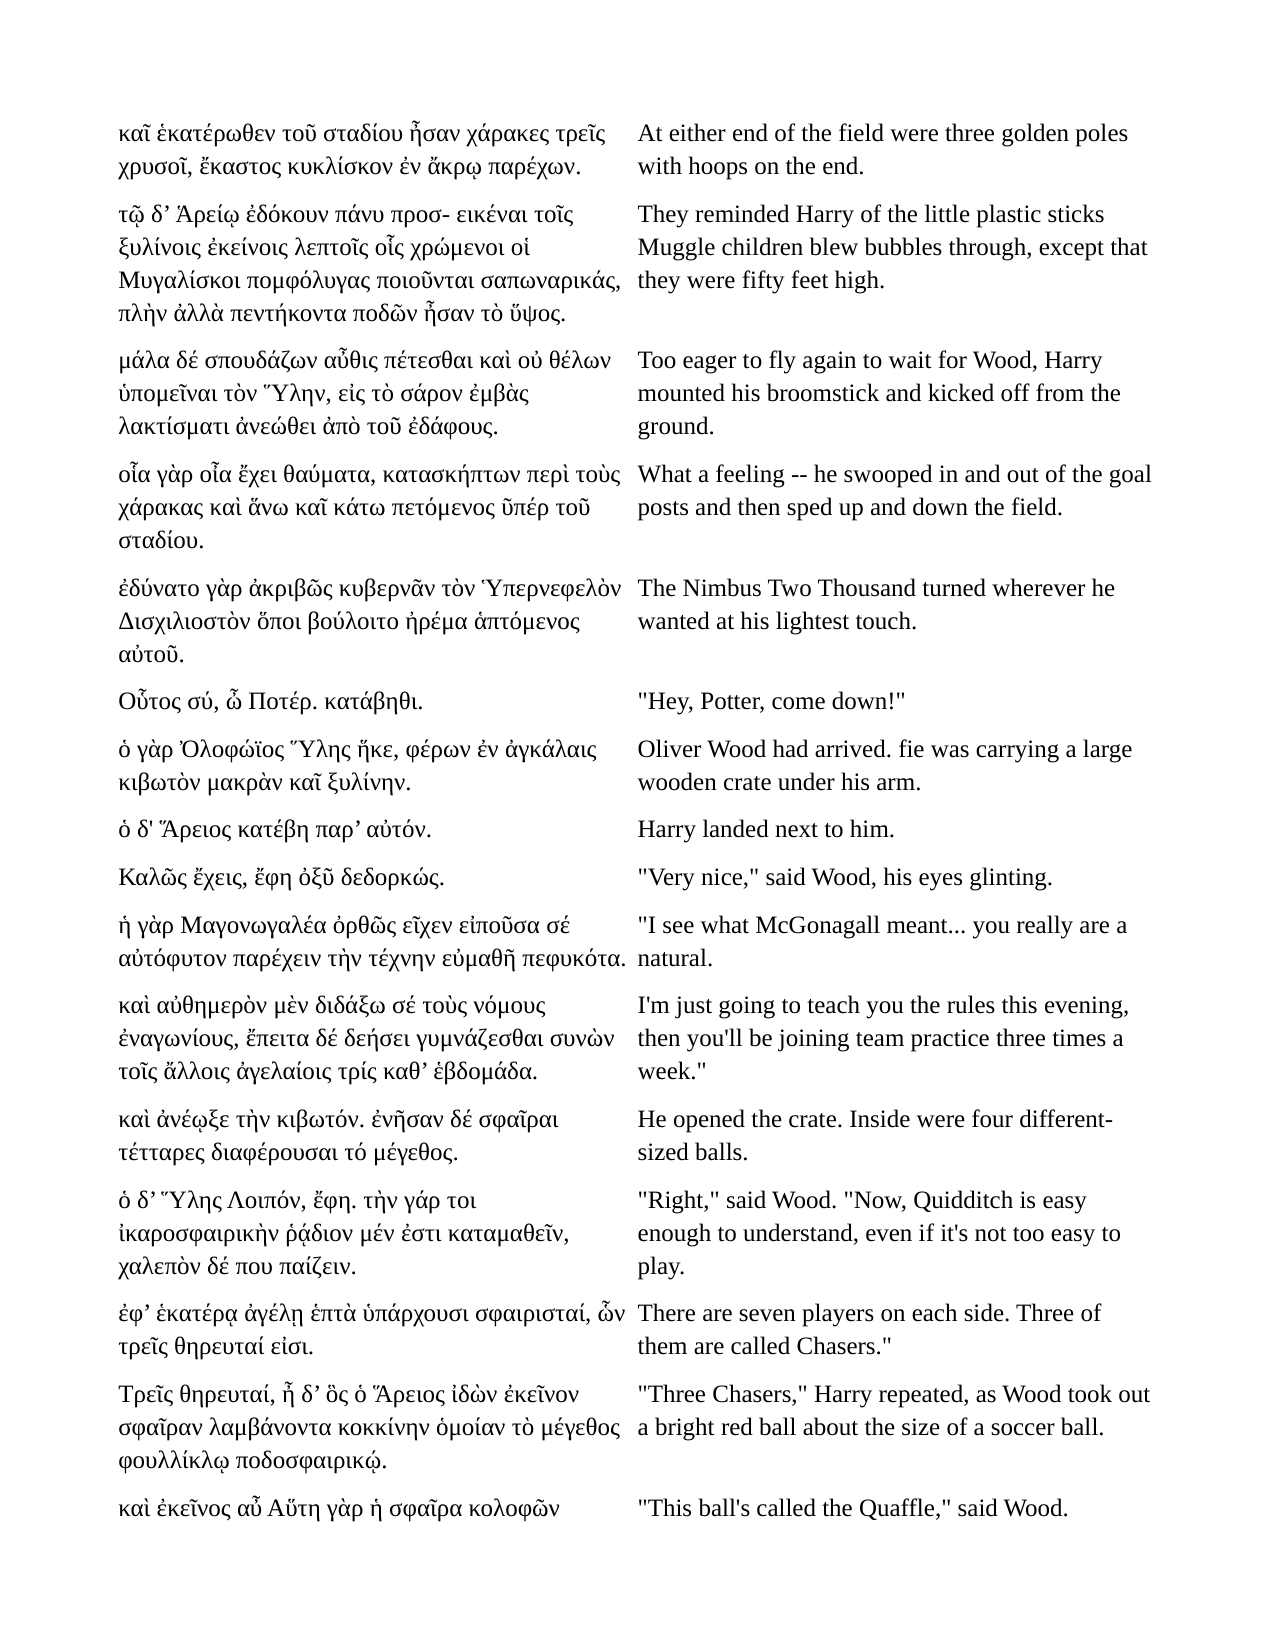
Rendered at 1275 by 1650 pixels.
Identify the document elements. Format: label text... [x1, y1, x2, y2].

table_cell "Three Chasers," Harry repeated, as Wood took out a bright red ball about the size of a soccer ball. [638, 1379, 1157, 1493]
table_cell τῷ δ’ Ἁρείῳ ἐδόκουν πάνυ προσ- εικέναι τοῖς ξυλίνοις ἐκείνοις λεπτοῖς οἷς χρώμενοι οἱ Μυγαλίσκοι πομφόλυγας ποιοῦνται σαπωναρικάς, πλὴν ἀλλὰ πεντήκοντα ποδῶν ἦσαν τὸ ὕψος. [118, 199, 637, 345]
table_cell ὁ γὰρ Ὀλοφώϊος Ὕλης ἥκε, φέρων ἐν ἀγκάλαις κιβωτὸν μακρὰν καῖ ξυλίνην. [118, 734, 637, 814]
table_cell What a feeling -- he swooped in and out of the goal posts and then sped up and down the field. [638, 459, 1157, 573]
table_cell καὶ ἐκεῖνος αὖ Αὕτη γὰρ ἡ σφαῖρα κολοφῶν [118, 1493, 637, 1521]
table_cell καὶ αὐθημερὸν μὲν διδάξω σέ τοὺς νόμους ἐναγωνίους, ἔπειτα δέ δεήσει γυμνάζεσθαι συνὼν τοῖς ἄλλοις ἀγελαίοις τρίς καθ’ ἑβδομάδα. [118, 990, 637, 1104]
table_cell "I see what McGonagall meant... you really are a natural. [638, 910, 1157, 990]
table_cell The Nimbus Two Thousand turned wherever he wanted at his lightest touch. [638, 573, 1157, 686]
table_cell I'm just going to teach you the rules this evening, then you'll be joining team practice three times a week." [638, 990, 1157, 1104]
table_cell At either end of the field were three golden poles with hoops on the end. [638, 118, 1157, 199]
table_cell They reminded Harry of the little plastic sticks Muggle children blew bubbles through, except that they were fifty feet high. [638, 199, 1157, 345]
table_cell Harry landed next to him. [638, 815, 1157, 862]
table_cell Too eager to fly again to wait for Wood, Harry mounted his broomstick and kicked off from the ground. [638, 345, 1157, 459]
table_cell Τρεῖς θηρευταί, ἦ δ’ ὃς ὁ Ἅρειος ἰδὼν ἐκεῖνον σφαῖραν λαμβάνοντα κοκκίνην ὁμοίαν τὸ μέγεθος φουλλίκλῳ ποδοσφαιρικῴ. [118, 1379, 637, 1493]
table_cell Oliver Wood had arrived. fie was carrying a large wooden crate under his arm. [638, 734, 1157, 814]
table_cell "This ball's called the Quaffle," said Wood. [638, 1493, 1157, 1521]
table_cell ἐδύνατο γὰρ ἀκριβῶς κυβερνᾶν τὸν Ὑπερνεφελὸν Δισχιλιοστὸν ὅποι βούλοιτο ἠρέμα ἁπτόμενος αὐτοῦ. [118, 573, 637, 686]
table_cell καῖ ἑκατέρωθεν τοῦ σταδίου ἦσαν χάρακες τρεῖς χρυσοῖ, ἔκαστος κυκλίσκον ἐν ἄκρῳ παρέχων. [118, 118, 637, 199]
table_cell "Hey, Potter, come down!" [638, 686, 1157, 734]
table_cell καὶ ἀνέῳξε τὴν κιβωτόν. ἐνῆσαν δέ σφαῖραι τέτταρες διαφέρουσαι τό μέγεθος. [118, 1104, 637, 1185]
table_cell ἡ γὰρ Μαγονωγαλέα ὀρθῶς εῖχεν εἰποῦσα σέ αὐτόφυτον παρέχειν τὴν τέχνην εὐμαθῆ πεφυκότα. [118, 910, 637, 990]
table_cell He opened the crate. Inside were four different-sized balls. [638, 1104, 1157, 1185]
table_cell μάλα δέ σπουδάζων αὖθις πέτεσθαι καὶ οὐ θέλων ὑπομεῖναι τὸν Ὕλην, εἰς τὸ σάρον ἐμβὰς λακτίσματι ἀνεώθει ἀπὸ τοῦ ἐδάφους. [118, 345, 637, 459]
table_cell "Very nice," said Wood, his eyes glinting. [638, 862, 1157, 910]
table_cell οἷα γὰρ οἶα ἔχει θαύματα, κατασκήπτων περὶ τοὺς χάρακας καὶ ἅνω καῖ κάτω πετόμενος ῦπέρ τοῦ σταδίου. [118, 459, 637, 573]
table_cell ἐφ’ ἑκατέρᾳ ἀγέλῃ ἑπτὰ ὑπάρχουσι σφαιρισταί, ὧν τρεῖς θηρευταί εἰσι. [118, 1298, 637, 1379]
table_cell Οὗτος σύ, ὦ Ποτέρ. κατάβηθι. [118, 686, 637, 734]
table_cell ὁ δ’ Ὕλης Λοιπόν, ἔφη. τὴν γάρ τοι ἰκαροσφαιρικὴν ῥᾴδιον μέν ἐστι καταμαθεῖν, χαλεπὸν δέ που παίζειν. [118, 1185, 637, 1298]
table_cell Καλῶς ἔχεις, ἔφη ὀξῦ δεδορκώς. [118, 862, 637, 910]
table_cell "Right," said Wood. "Now, Quidditch is easy enough to understand, even if it's not too easy to play. [638, 1185, 1157, 1298]
table_cell There are seven players on each side. Three of them are called Chasers." [638, 1298, 1157, 1379]
table_cell ὁ δ' Ἅρειος κατέβη παρ’ αὐτόν. [118, 815, 637, 862]
